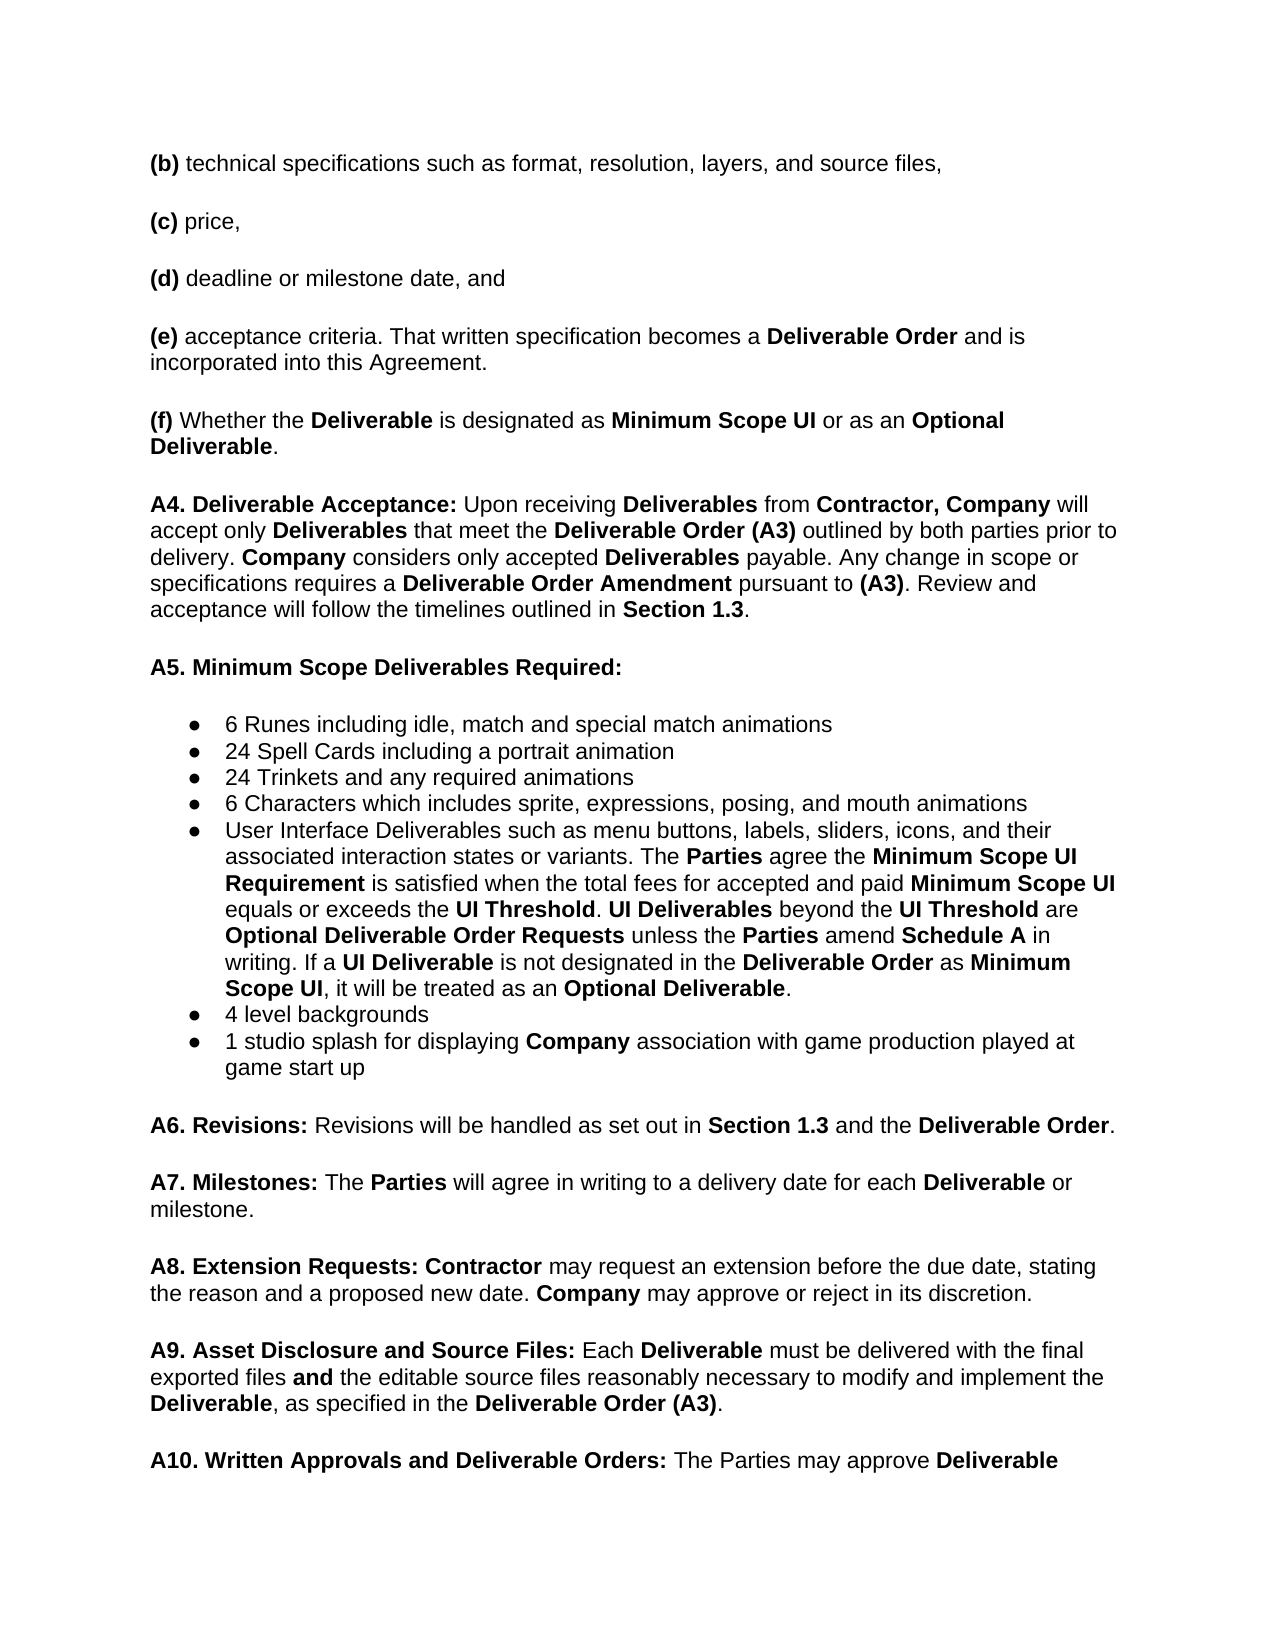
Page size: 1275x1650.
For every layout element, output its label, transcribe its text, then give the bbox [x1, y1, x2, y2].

text (b) technical specifications such as format, resolution, layers, and source files, [150, 150, 1125, 176]
text (e) acceptance criteria. That written specification becomes a Deliverable Order and is incorporated into this Agreement. [150, 323, 1125, 376]
list User Interface Deliverables such as menu buttons, labels, sliders, icons, and their associated interaction states or variants. The Parties agree the Minimum Scope UI Requirement is satisfied when the total fees for accepted and paid Minimum Scope UI equals or exceeds the UI Threshold. UI Deliverables beyond the UI Threshold are Optional Deliverable Order Requests unless the Parties amend Schedule A in writing. If a UI Deliverable is not designated in the Deliverable Order as Minimum Scope UI, it will be treated as an Optional Deliverable. [187, 817, 1125, 1001]
list 1 studio splash for displaying Company association with game production played at game start up [187, 1028, 1125, 1080]
list 6 Runes including idle, match and special match animations [187, 711, 1125, 738]
text A8. Extension Requests: Contractor may request an extension before the due date, stating the reason and a proposed new date. Company may approve or reject in its discretion. [150, 1253, 1125, 1306]
list 6 Characters which includes sprite, expressions, posing, and mouth animations [187, 790, 1125, 817]
list 4 level backgrounds [187, 1001, 1125, 1028]
text A6. Revisions: Revisions will be handled as set out in Section 1.3 and the Deliverable Order. [150, 1112, 1125, 1138]
text (d) deadline or milestone date, and [150, 265, 1125, 292]
text A10. Written Approvals and Deliverable Orders: The Parties may approve Deliverable [150, 1447, 1125, 1474]
text (f) Whether the Deliverable is designated as Minimum Scope UI or as an Optional Deliverable. [150, 407, 1125, 459]
text A5. Minimum Scope Deliverables Required: [150, 654, 1125, 680]
list 24 Spell Cards including a portrait animation [187, 738, 1125, 764]
text A7. Milestones: The Parties will agree in writing to a delivery date for each Deliverable or milestone. [150, 1169, 1125, 1222]
text A9. Asset Disclosure and Source Files: Each Deliverable must be delivered with the final exported files and the editable source files reasonably necessary to modify and implement the Deliverable, as specified in the Deliverable Order (A3). [150, 1337, 1125, 1416]
text (c) price, [150, 208, 1125, 234]
text A4. Deliverable Acceptance: Upon receiving Deliverables from Contractor, Company will accept only Deliverables that meet the Deliverable Order (A3) outlined by both parties prior to delivery. Company considers only accepted Deliverables payable. Any change in scope or specifications requires a Deliverable Order Amendment pursuant to (A3). Review and acceptance will follow the timelines outlined in Section 1.3. [150, 491, 1125, 622]
list 24 Trinkets and any required animations [187, 764, 1125, 790]
